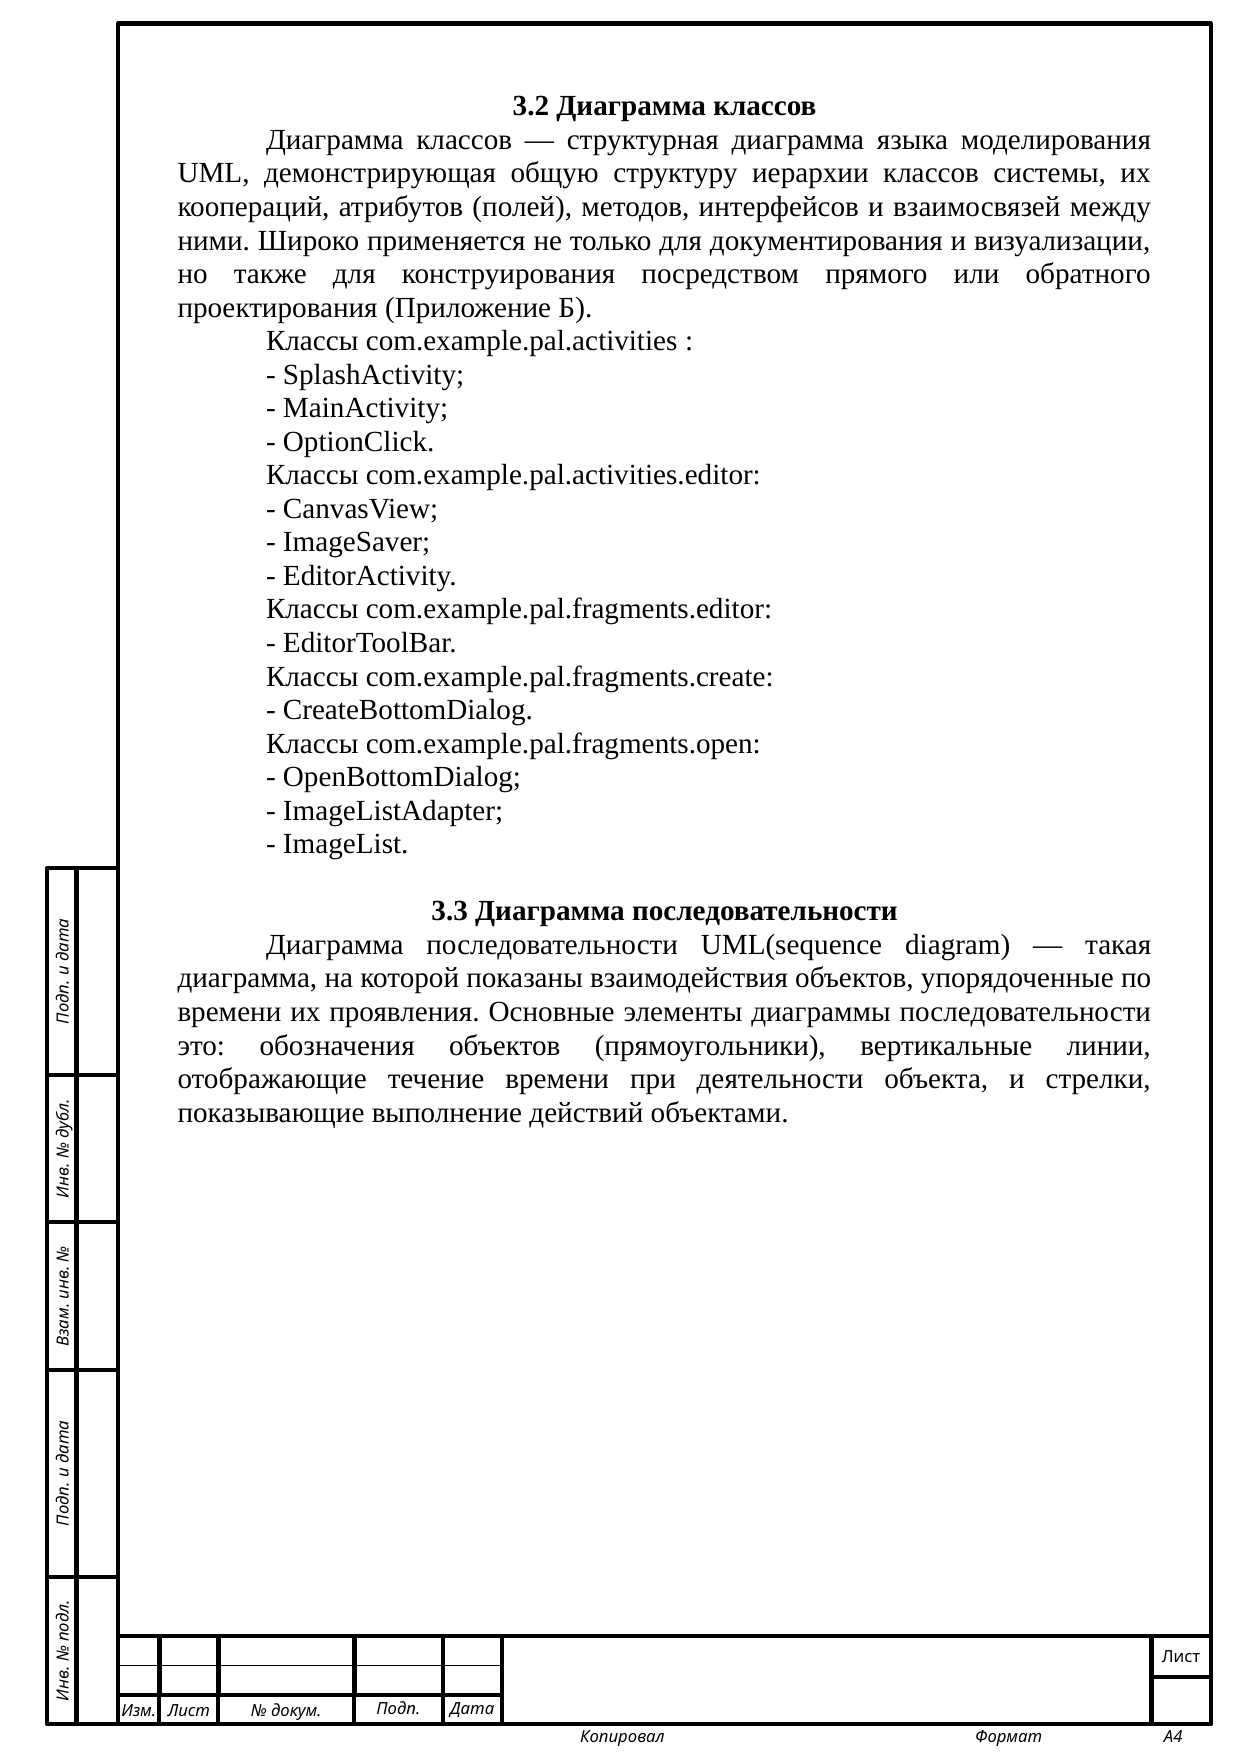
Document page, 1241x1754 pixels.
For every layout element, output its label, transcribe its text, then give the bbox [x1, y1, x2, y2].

text - EditorActivity. [177, 558, 1152, 592]
text - CanvasView; [177, 491, 1152, 524]
text - CreateBottomDialog. [177, 692, 1152, 726]
text Классы com.example.pal.activities.editor: [177, 457, 1152, 491]
text Классы com.example.pal.fragments.editor: [177, 592, 1152, 625]
text Классы com.example.pal.fragments.open: [177, 726, 1152, 759]
text - OpenBottomDialog; [177, 759, 1152, 793]
text - SplashActivity; [177, 357, 1152, 390]
text Диаграмма классов — структурная диаграмма языка моделирования UML, демонстрирующая общую структуру иерархии классов системы, их коопераций, атрибутов (полей), методов, интерфейсов и взаимосвязей между ними. Широко применяется не только для документирования и визуализации, но также для конструирования посредством прямого или обратного проектирования (Приложение Б). [177, 122, 1152, 323]
text - EditorToolBar. [177, 625, 1152, 659]
text - ImageListAdapter; [177, 793, 1152, 826]
text Классы com.example.pal.activities : [177, 323, 1152, 357]
subtitle Диаграмма классов [177, 88, 1152, 122]
text - MainActivity; [177, 390, 1152, 424]
subtitle Диаграмма последовательности [177, 893, 1152, 927]
text - ImageList. [177, 826, 1152, 860]
text - ImageSaver; [177, 524, 1152, 558]
text Классы com.example.pal.fragments.create: [177, 659, 1152, 692]
text - OptionClick. [177, 424, 1152, 457]
text Диаграмма последовательности UML(sequence diagram) — такая диаграмма, на которой показаны взаимодействия объектов, упорядоченные по времени их проявления. Основные элементы диаграммы последовательности это: обозначения объектов (прямоугольники), вертикальные линии, отображающие течение времени при деятельности объекта, и стрелки, показывающие выполнение действий объектами. [177, 927, 1152, 1128]
